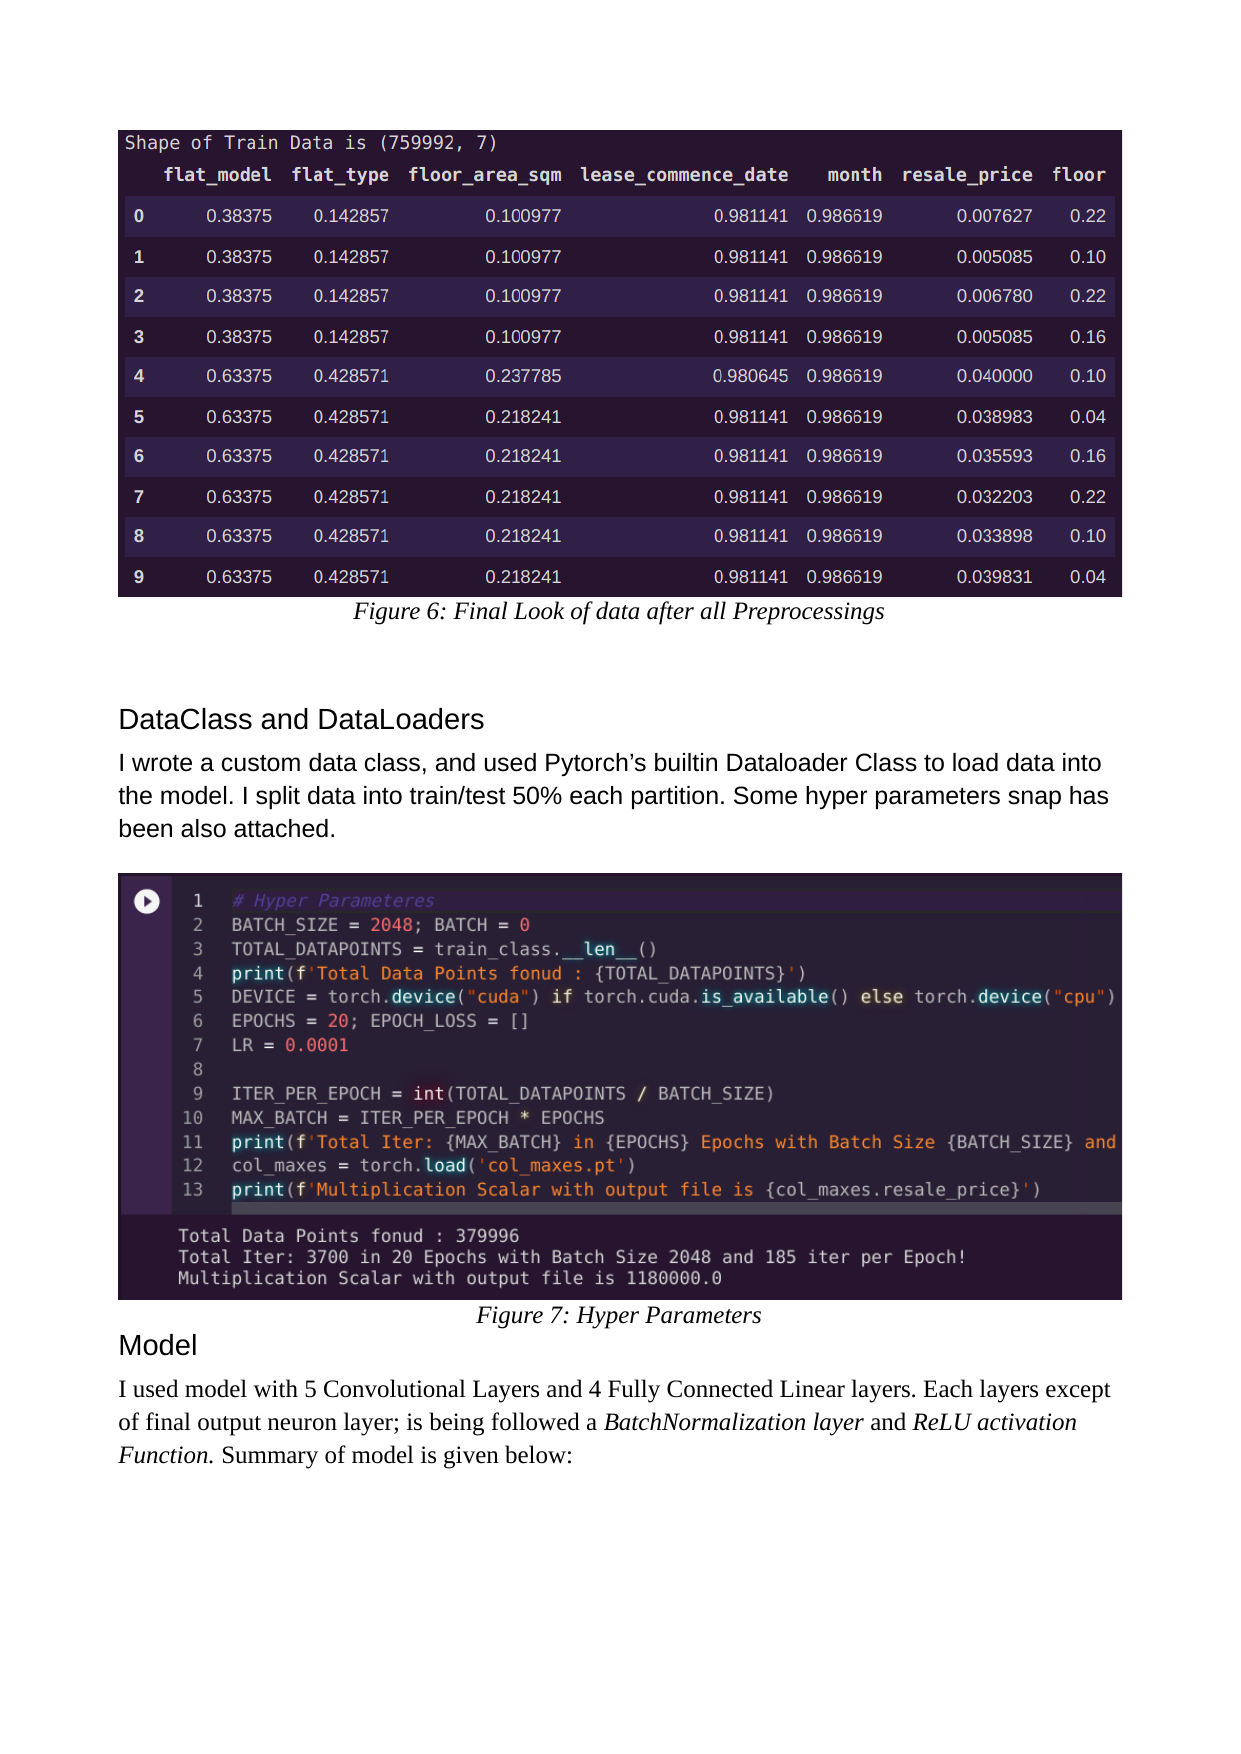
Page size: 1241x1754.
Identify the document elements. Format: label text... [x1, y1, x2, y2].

subtitle Model [118, 1328, 1122, 1362]
text Figure 7: Hyper Parameters [118, 1300, 1122, 1328]
text Figure 6: Final Look of data after all Preprocessings [118, 597, 1122, 625]
picture [118, 873, 1123, 1300]
subtitle DataClass and DataLoaders [118, 702, 1122, 735]
text I wrote a custom data class, and used Pytorch’s builtin Dataloader Class to load data into the model. I split data into train/test 50% each partition. Some hyper parameters snap has been also attached. [118, 748, 1122, 843]
text I used model with 5 Convolutional Layers and 4 Fully Connected Linear layers. Each layers except of final output neuron layer; is being followed a BatchNormalization layer and ReLU activation Function. Summary of model is given below: [118, 1374, 1122, 1469]
picture [118, 130, 1123, 597]
subtitle [118, 861, 1122, 873]
